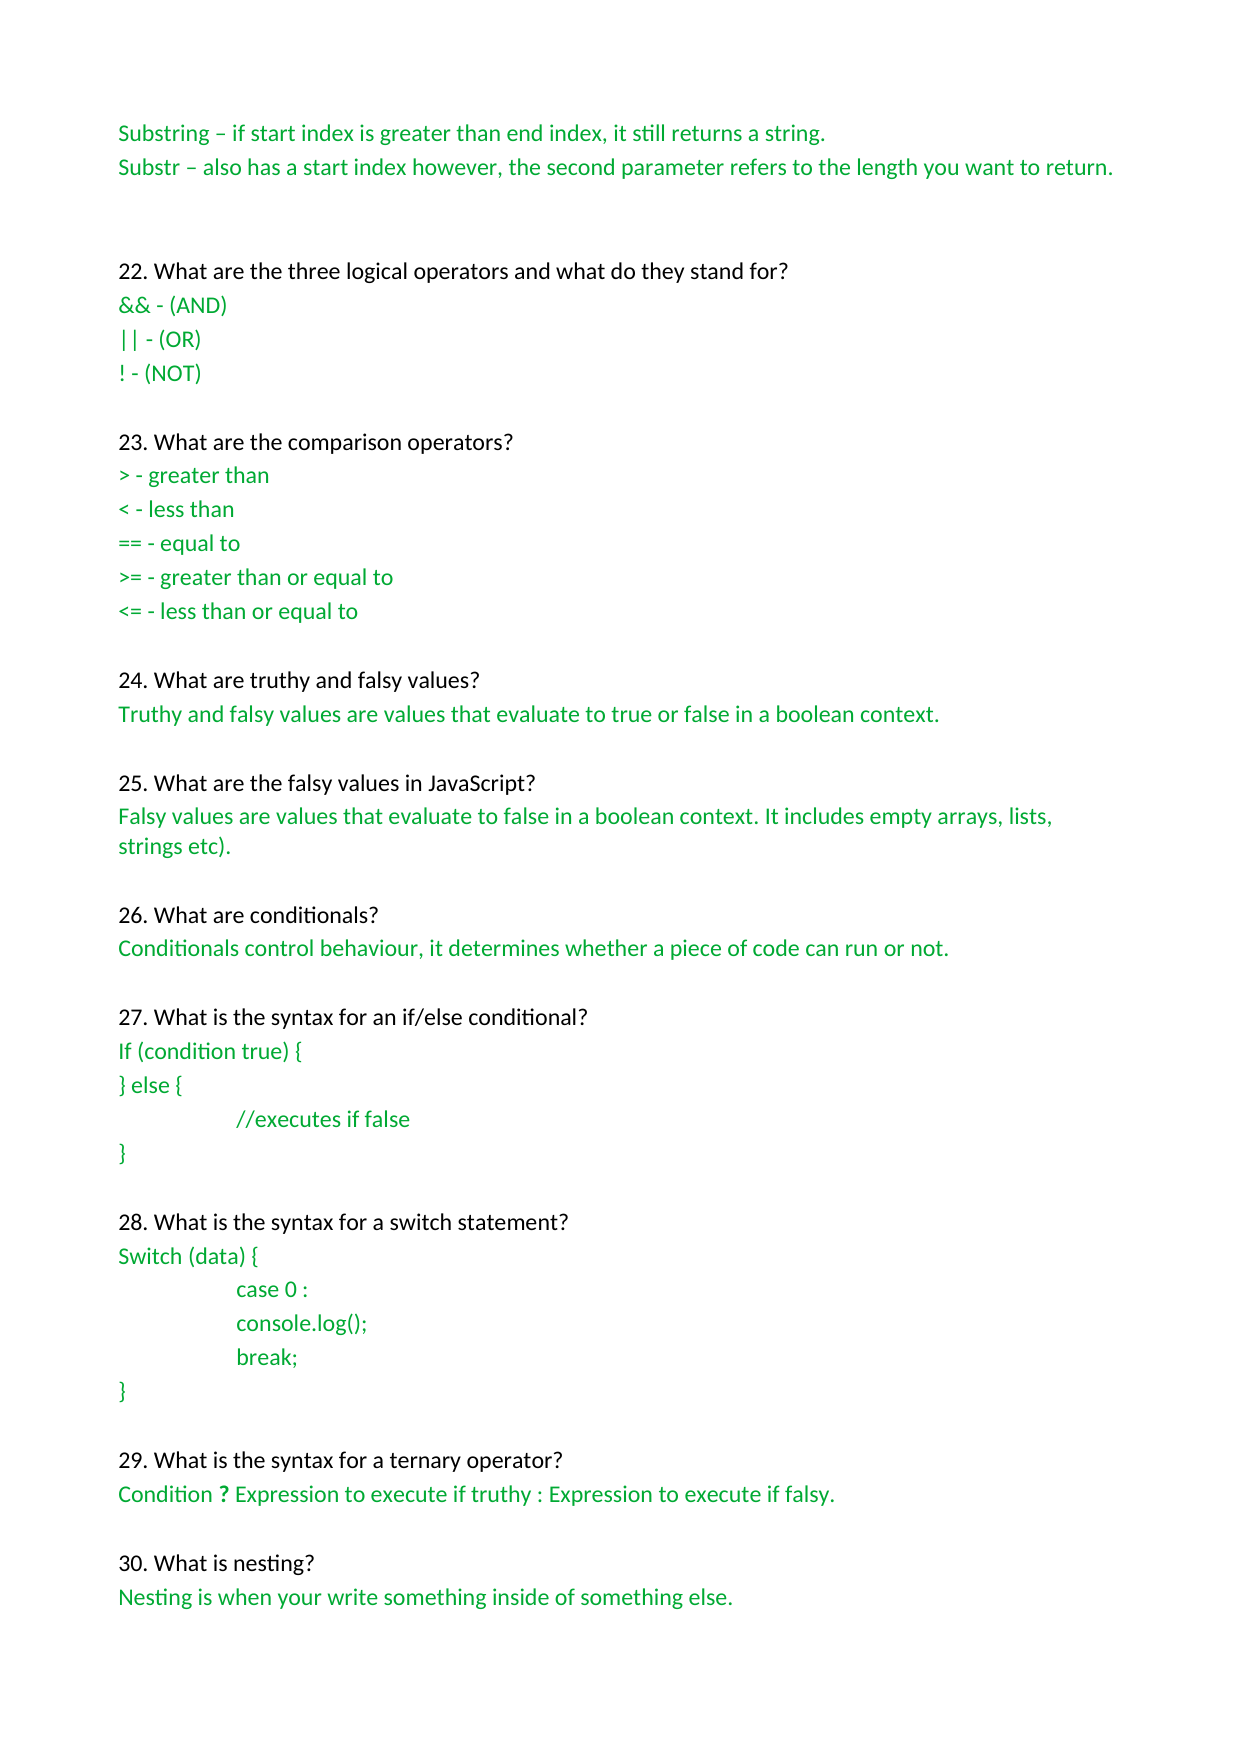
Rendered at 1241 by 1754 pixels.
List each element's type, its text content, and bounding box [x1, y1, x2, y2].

text <= - less than or equal to [118, 596, 1122, 625]
text 29. What is the syntax for a ternary operator? [118, 1445, 1122, 1474]
text 23. What are the comparison operators? [118, 427, 1122, 456]
text console.log(); [118, 1308, 1122, 1338]
text < - less than [118, 494, 1122, 523]
text ! - (NOT) [118, 358, 1122, 387]
text Substring – if start index is greater than end index, it still returns a string. [118, 118, 1122, 147]
text If (condition true) { [118, 1036, 1122, 1066]
text //executes if false [118, 1104, 1122, 1133]
text == - equal to [118, 528, 1122, 557]
text 27. What is the syntax for an if/else conditional? [118, 1002, 1122, 1032]
text } [118, 1138, 1122, 1167]
text Falsy values are values that evaluate to false in a boolean context. It includes empty arrays, lists, strings etc). [118, 801, 1122, 860]
text } else { [118, 1070, 1122, 1099]
text Substr – also has a start index however, the second parameter refers to the length you want to return. [118, 152, 1122, 181]
text >= - greater than or equal to [118, 562, 1122, 591]
text Condition ? Expression to execute if truthy : Expression to execute if falsy. [118, 1479, 1122, 1508]
text Nesting is when your write something inside of something else. [118, 1582, 1122, 1611]
text Switch (data) { [118, 1241, 1122, 1270]
text 25. What are the falsy values in JavaScript? [118, 768, 1122, 797]
text break; [118, 1342, 1122, 1372]
text 24. What are truthy and falsy values? [118, 665, 1122, 694]
text 22. What are the three logical operators and what do they stand for? [118, 256, 1122, 285]
text 30. What is nesting? [118, 1548, 1122, 1577]
text > - greater than [118, 460, 1122, 490]
text case 0 : [118, 1274, 1122, 1304]
text 26. What are conditionals? [118, 900, 1122, 929]
text || - (OR) [118, 324, 1122, 353]
text 28. What is the syntax for a switch statement? [118, 1207, 1122, 1236]
text && - (AND) [118, 290, 1122, 319]
text Conditionals control behaviour, it determines whether a piece of code can run or not. [118, 933, 1122, 963]
text } [118, 1376, 1122, 1405]
text Truthy and falsy values are values that evaluate to true or false in a boolean context. [118, 699, 1122, 728]
